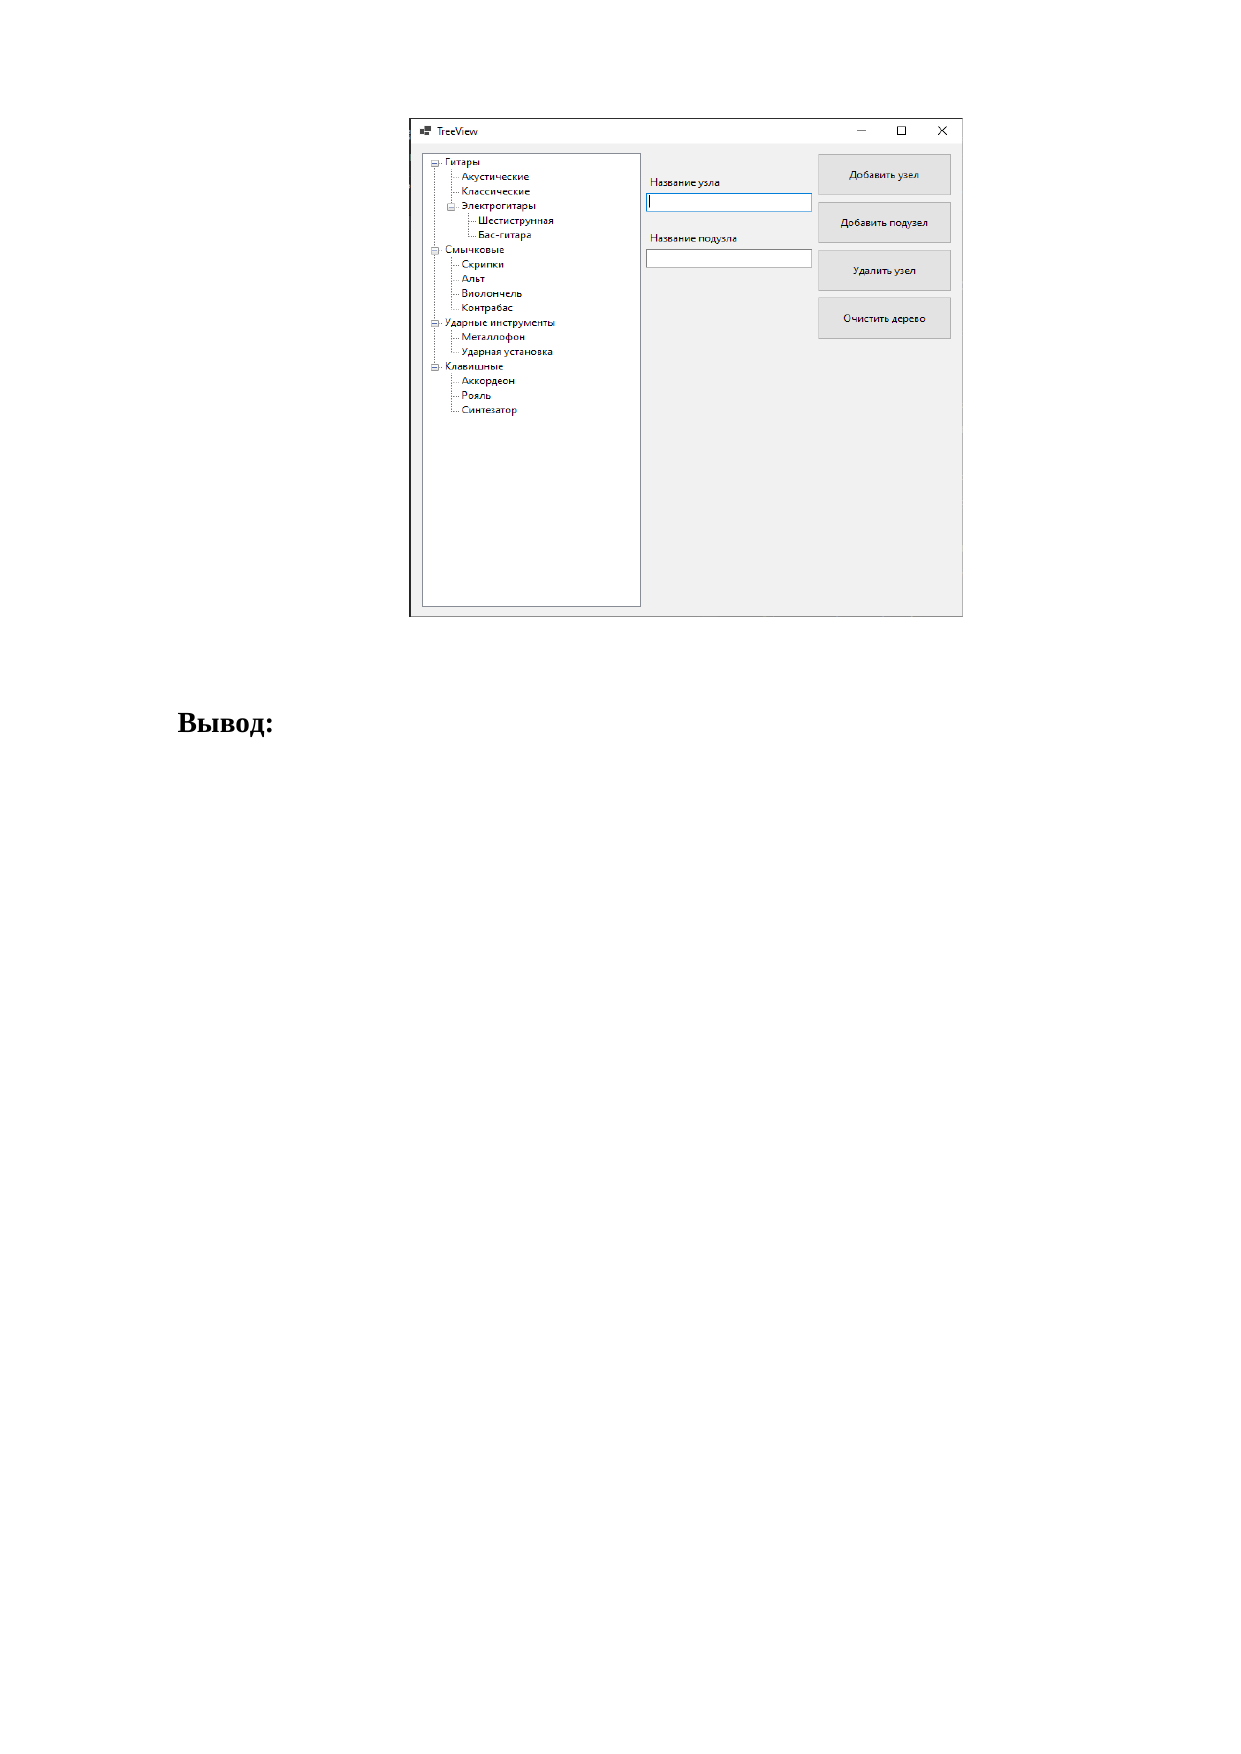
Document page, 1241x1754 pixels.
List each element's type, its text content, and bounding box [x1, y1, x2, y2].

text Вывод: [177, 705, 1167, 738]
picture [409, 118, 963, 617]
